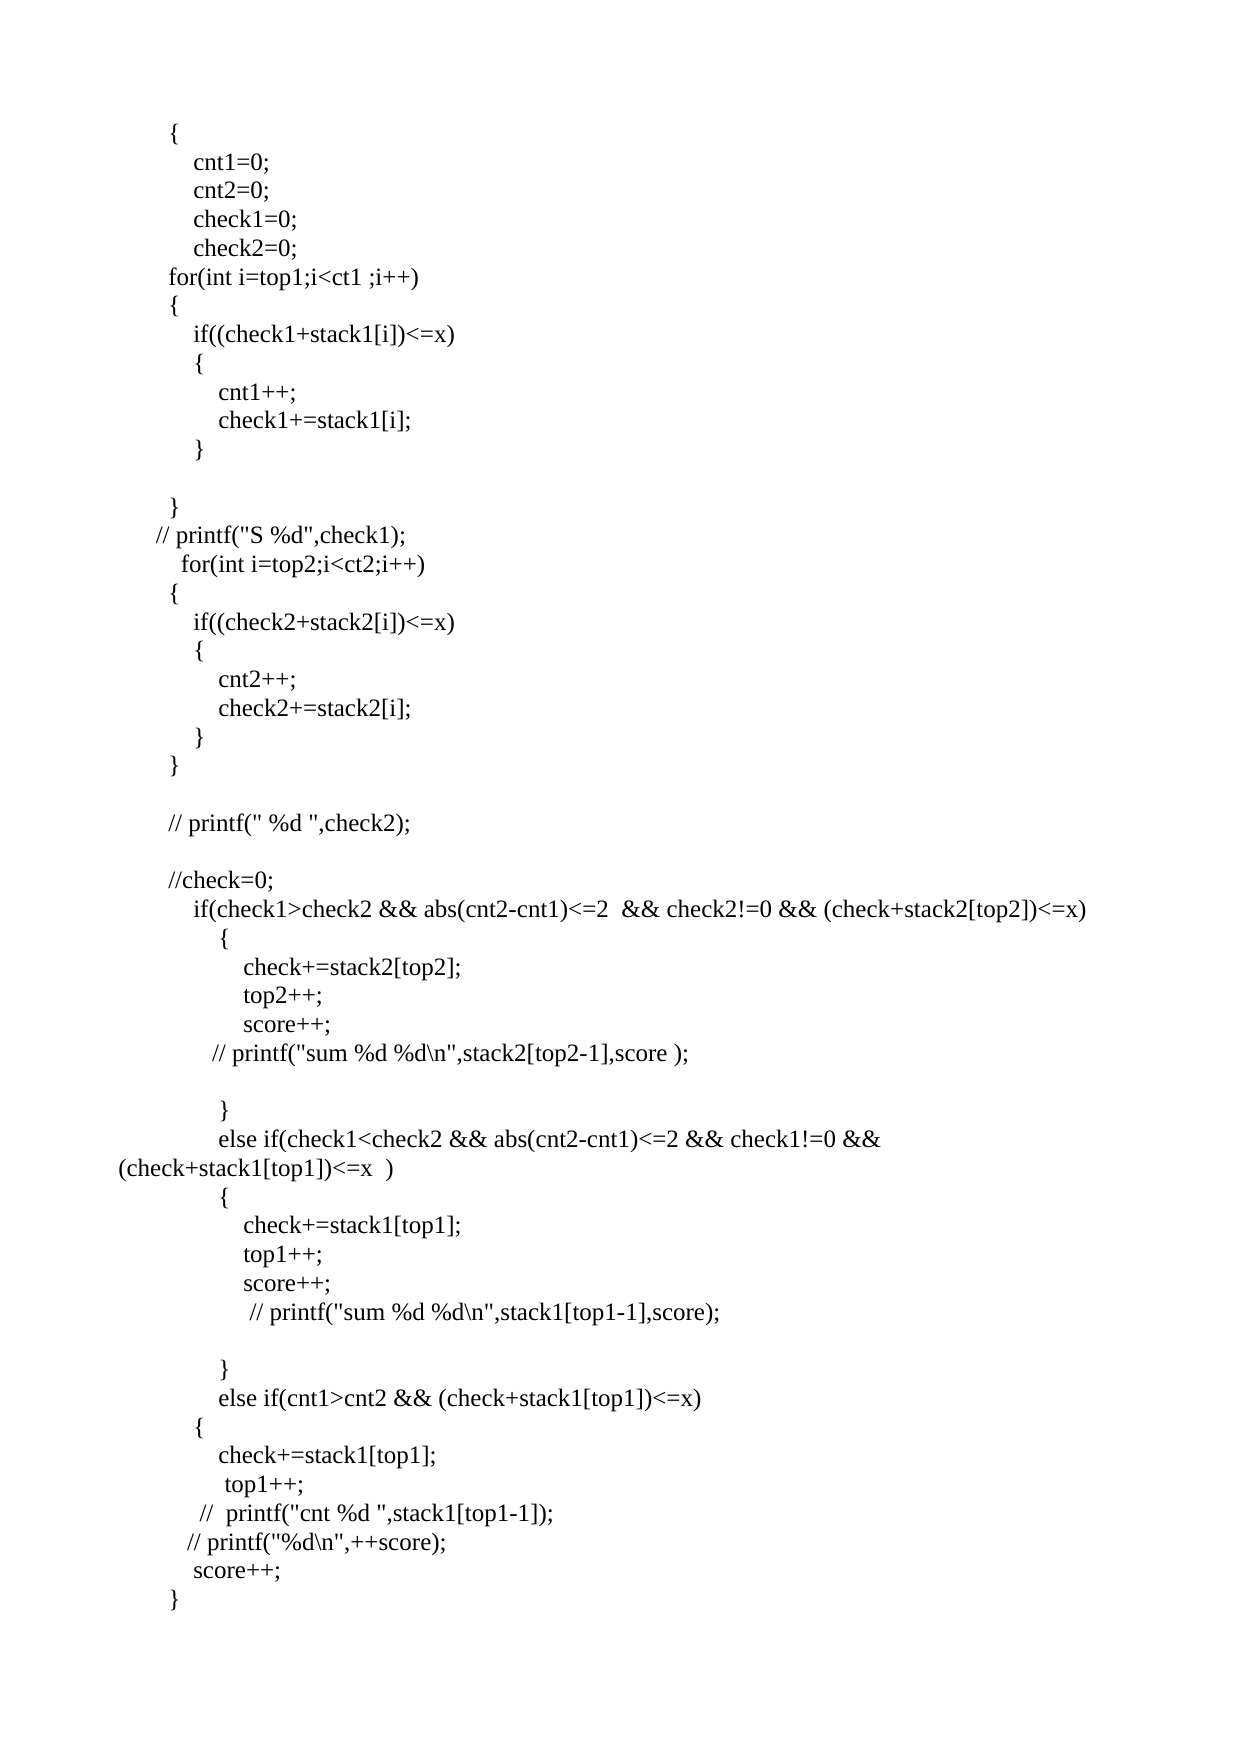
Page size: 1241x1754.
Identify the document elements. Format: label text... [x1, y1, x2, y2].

text check1=0; [118, 204, 1122, 233]
text check+=stack1[top1]; [118, 1211, 1122, 1239]
text } [118, 492, 1122, 521]
text } [118, 1096, 1122, 1124]
text cnt2=0; [118, 176, 1122, 204]
text } [118, 1354, 1122, 1383]
text { [118, 118, 1122, 147]
text check+=stack1[top1]; [118, 1441, 1122, 1469]
text { [118, 348, 1122, 377]
text // printf("sum %d %d\n",stack2[top2-1],score ); [118, 1038, 1122, 1067]
text if((check1+stack1[i])<=x) [118, 319, 1122, 348]
text else if(check1<check2 && abs(cnt2-cnt1)<=2 && check1!=0 && (check+stack1[top1])<=x ) [118, 1124, 1122, 1182]
text // printf("sum %d %d\n",stack1[top1-1],score); [118, 1297, 1122, 1326]
text { [118, 1412, 1122, 1441]
text score++; [118, 1556, 1122, 1584]
text // printf(" %d ",check2); [118, 808, 1122, 837]
text if(check1>check2 && abs(cnt2-cnt1)<=2 && check2!=0 && (check+stack2[top2])<=x) [118, 894, 1122, 923]
text top1++; [118, 1239, 1122, 1268]
text cnt1++; [118, 377, 1122, 406]
text check+=stack2[top2]; [118, 952, 1122, 981]
text for(int i=top2;i<ct2;i++) [118, 549, 1122, 578]
text { [118, 291, 1122, 319]
text check2+=stack2[i]; [118, 693, 1122, 722]
text score++; [118, 1009, 1122, 1038]
text } [118, 722, 1122, 751]
text score++; [118, 1268, 1122, 1297]
text { [118, 1182, 1122, 1211]
text //check=0; [118, 866, 1122, 894]
text { [118, 636, 1122, 664]
text // printf("S %d",check1); [118, 521, 1122, 549]
text top2++; [118, 981, 1122, 1009]
text } [118, 751, 1122, 779]
text else if(cnt1>cnt2 && (check+stack1[top1])<=x) [118, 1383, 1122, 1412]
text check2=0; [118, 233, 1122, 262]
text cnt2++; [118, 664, 1122, 693]
text } [118, 434, 1122, 463]
text if((check2+stack2[i])<=x) [118, 607, 1122, 636]
text check1+=stack1[i]; [118, 406, 1122, 434]
text for(int i=top1;i<ct1 ;i++) [118, 262, 1122, 291]
text top1++; [118, 1469, 1122, 1498]
text cnt1=0; [118, 147, 1122, 176]
text // printf("%d\n",++score); [118, 1527, 1122, 1556]
text { [118, 923, 1122, 952]
text } [118, 1584, 1122, 1613]
text { [118, 578, 1122, 607]
text // printf("cnt %d ",stack1[top1-1]); [118, 1498, 1122, 1527]
